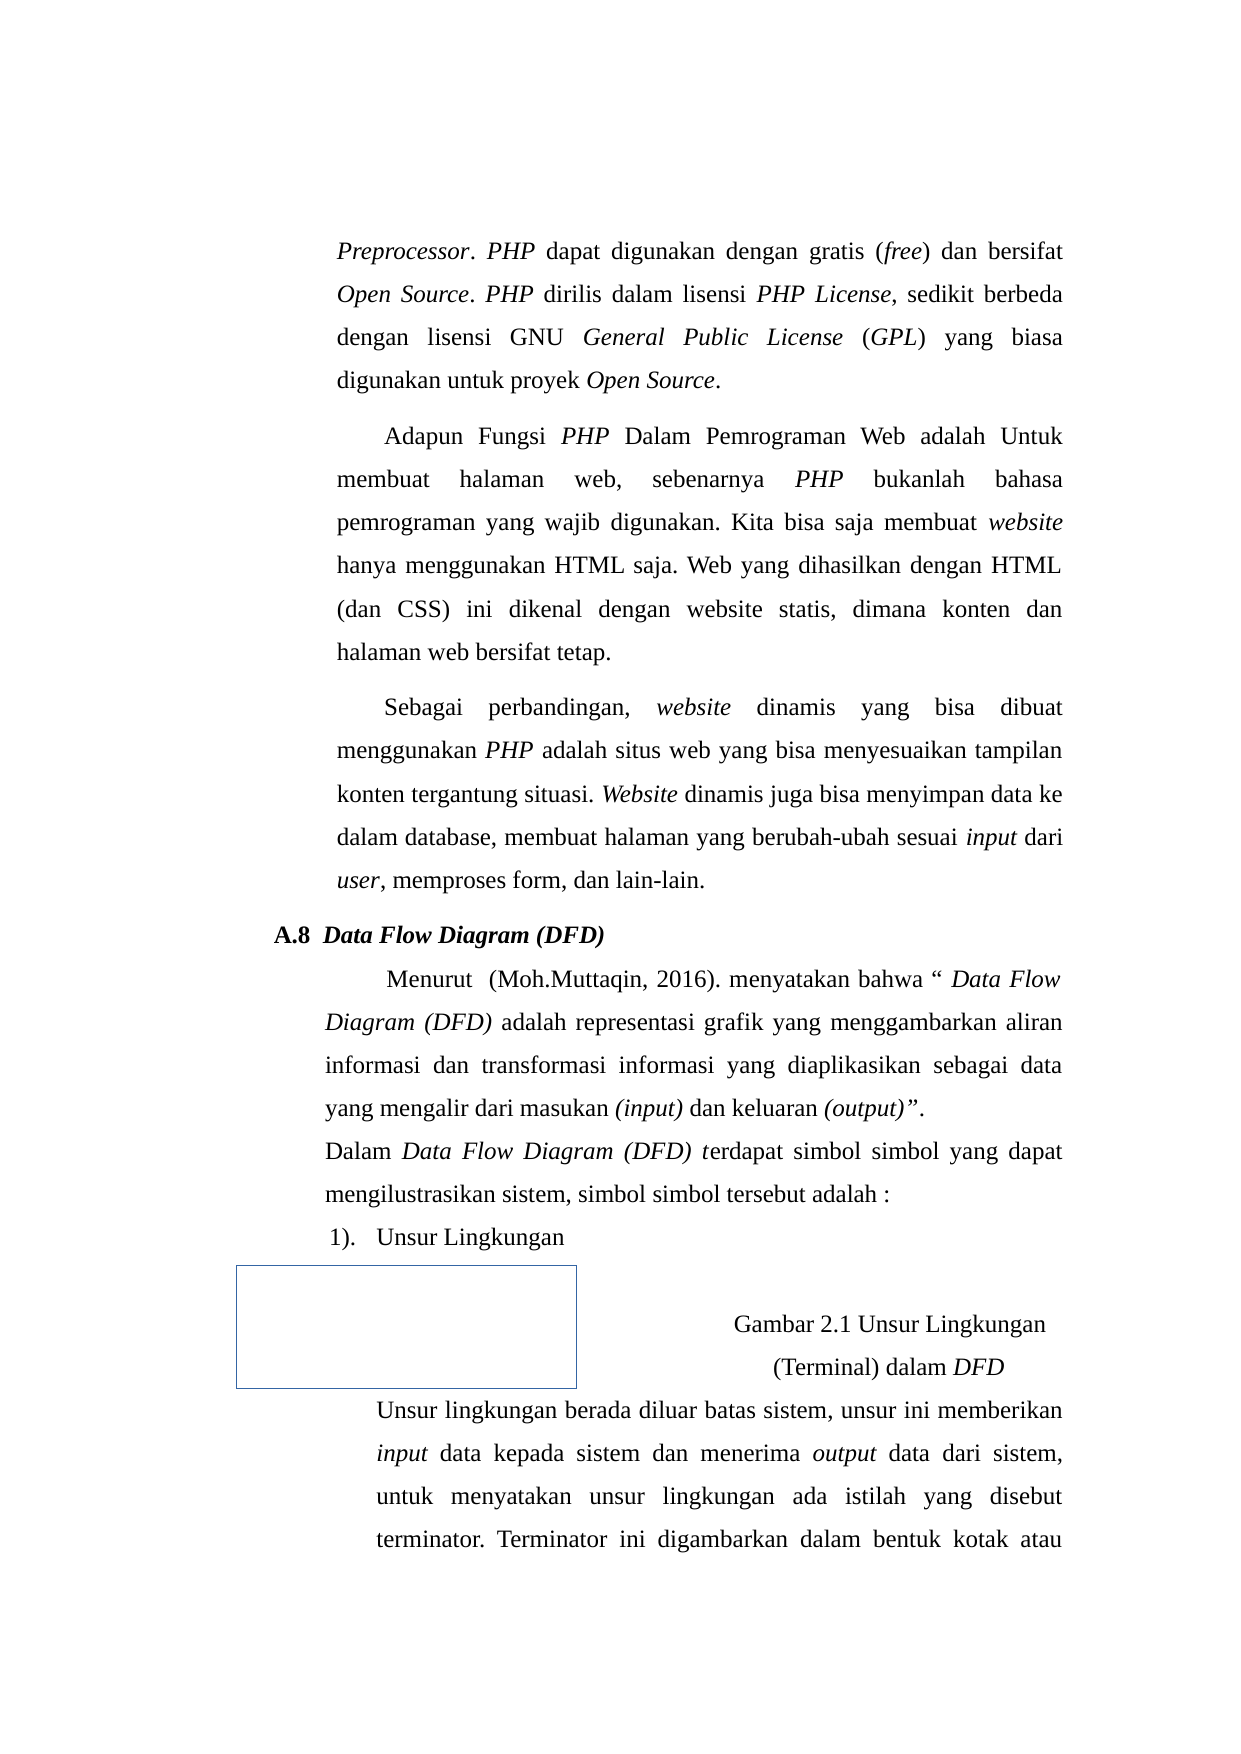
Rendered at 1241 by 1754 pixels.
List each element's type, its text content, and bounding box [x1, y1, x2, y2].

list Unsur lingkungan berada diluar batas sistem, unsur ini memberikan input data kepada sistem dan menerima output data dari sistem, untuk menyatakan unsur lingkungan ada istilah yang disebut terminator. Terminator ini digambarkan dalam bentuk kotak atau [329, 1395, 1063, 1553]
text Sebagai perbandingan, website dinamis yang bisa dibuat menggunakan PHP adalah situs web yang bisa menyesuaikan tampilan konten tergantung situasi. Website dinamis juga bisa menyimpan data ke dalam database, membuat halaman yang berubah-ubah sesuai input dari user, memproses form, dan lain-lain. [337, 692, 1063, 894]
text Adapun Fungsi PHP Dalam Pemrograman Web adalah Untuk membuat halaman web, sebenarnya PHP bukanlah bahasa pemrograman yang wajib digunakan. Kita bisa saja membuat website hanya menggunakan HTML saja. Web yang dihasilkan dengan HTML (dan CSS) ini dikenal dengan website statis, dimana konten dan halaman web bersifat tetap. [337, 421, 1063, 666]
text Preprocessor. PHP dapat digunakan dengan gratis (free) dan bersifat Open Source. PHP dirilis dalam lisensi PHP License, sedikit berbeda dengan lisensi GNU General Public License (GPL) yang biasa digunakan untuk proyek Open Source. [337, 236, 1063, 394]
text Menurut (Moh.Muttaqin, 2016). menyatakan bahwa “ Data Flow Diagram (DFD) adalah representasi grafik yang menggambarkan aliran informasi dan transformasi informasi yang diaplikasikan sebagai data yang mengalir dari masukan (input) dan keluaran (output)”. [325, 964, 1063, 1122]
list Unsur Lingkungan [329, 1222, 1063, 1251]
list Gambar 2.1 Unsur Lingkungan (Terminal) dalam DFD [577, 1309, 1063, 1381]
text Dalam Data Flow Diagram (DFD) terdapat simbol simbol yang dapat mengilustrasikan sistem, simbol simbol tersebut adalah : [325, 1136, 1063, 1208]
text A.8 Data Flow Diagram (DFD) [273, 921, 1063, 949]
